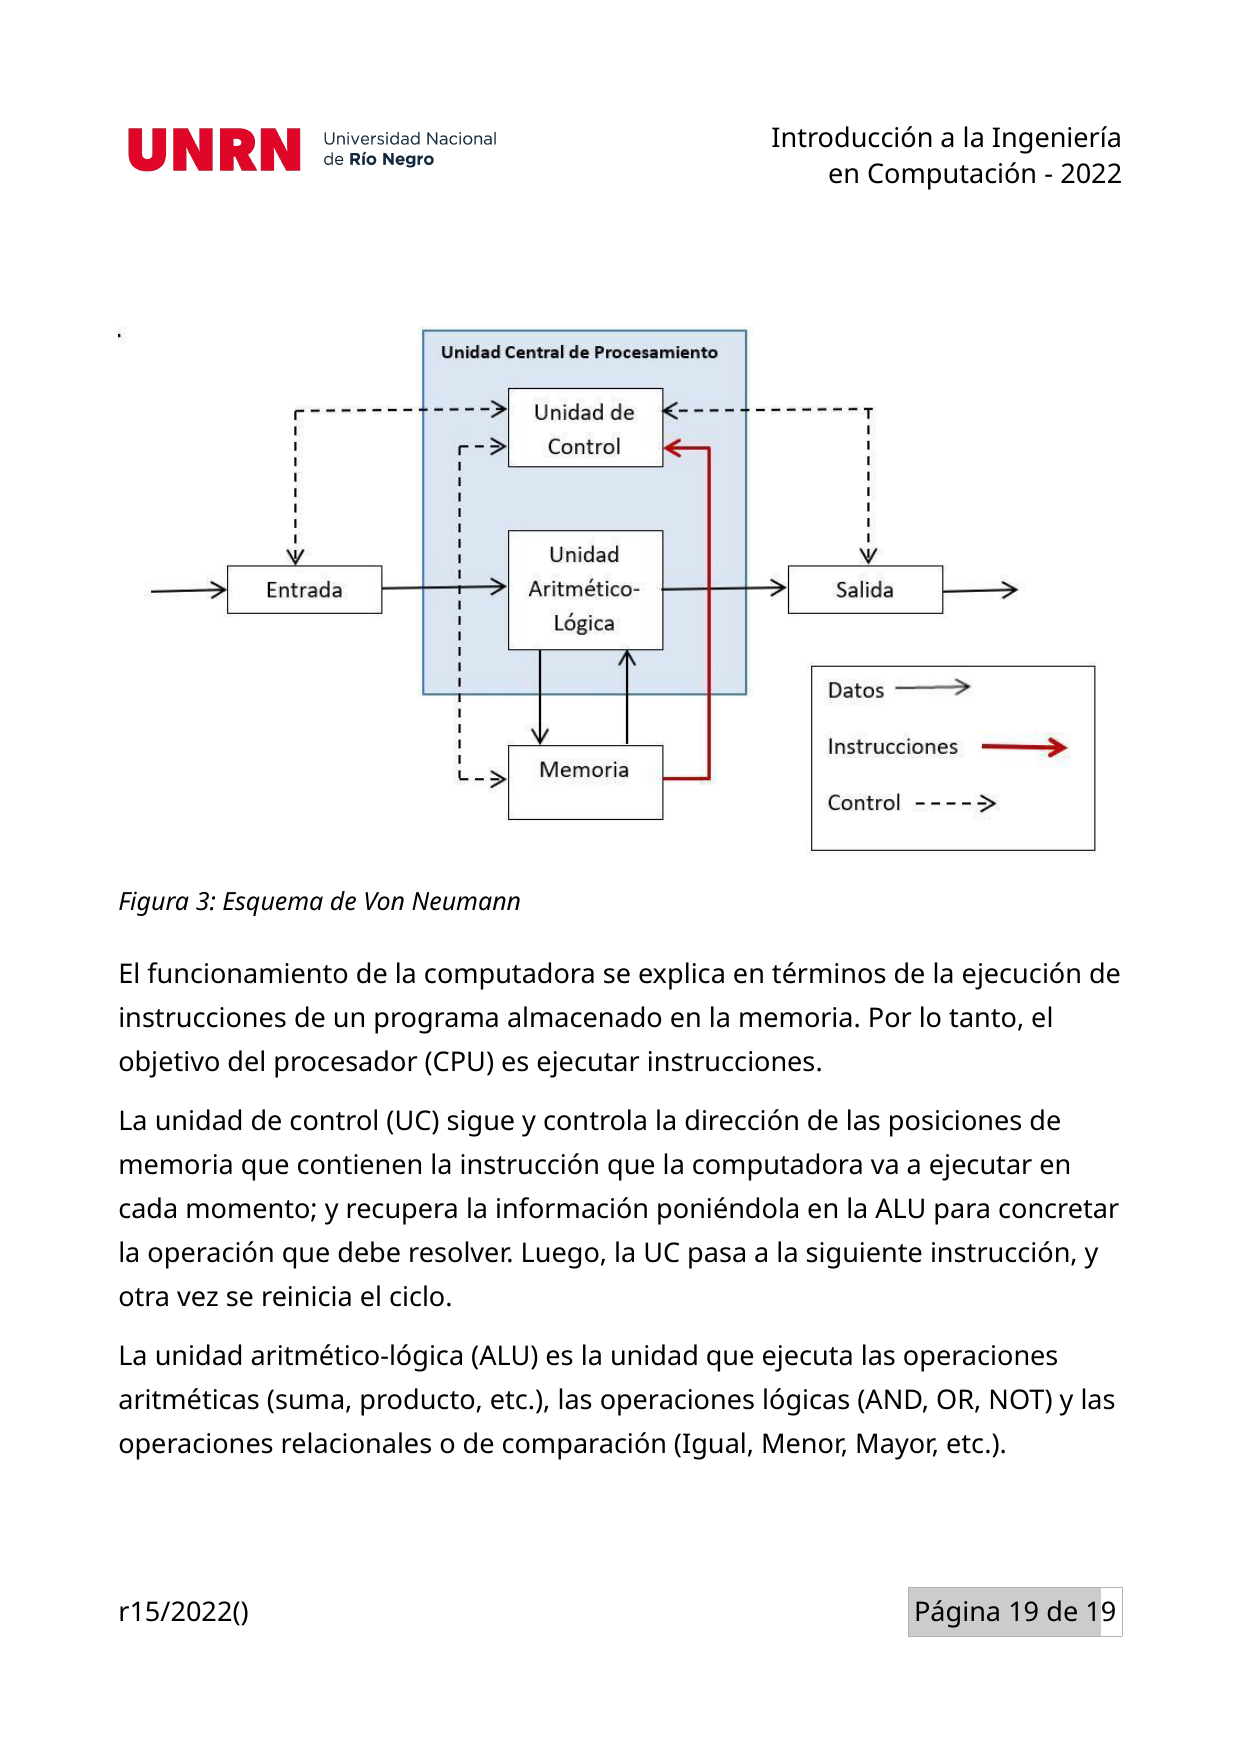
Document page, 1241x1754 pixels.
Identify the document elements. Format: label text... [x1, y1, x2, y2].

text Figura 3: Esquema de Von Neumann [118, 884, 1122, 917]
picture [118, 291, 1123, 884]
text La unidad de control (UC) sigue y controla la dirección de las posiciones de memoria que contienen la instrucción que la computadora va a ejecutar en cada momento; y recupera la información poniéndola en la ALU para concretar la operación que debe resolver. Luego, la UC pasa a la siguiente instrucción, y otra vez se reinicia el ciclo. [118, 1101, 1122, 1315]
text [118, 221, 1122, 291]
text La unidad aritmético-lógica (ALU) es la unidad que ejecuta las operaciones aritméticas (suma, producto, etc.), las operaciones lógicas (AND, OR, NOT) y las operaciones relacionales o de comparación (Igual, Menor, Mayor, etc.). [118, 1337, 1122, 1462]
picture [118, 118, 505, 180]
text El funcionamiento de la computadora se explica en términos de la ejecución de instrucciones de un programa almacenado en la memoria. Por lo tanto, el objetivo del procesador (CPU) es ejecutar instrucciones. [118, 917, 1122, 1079]
